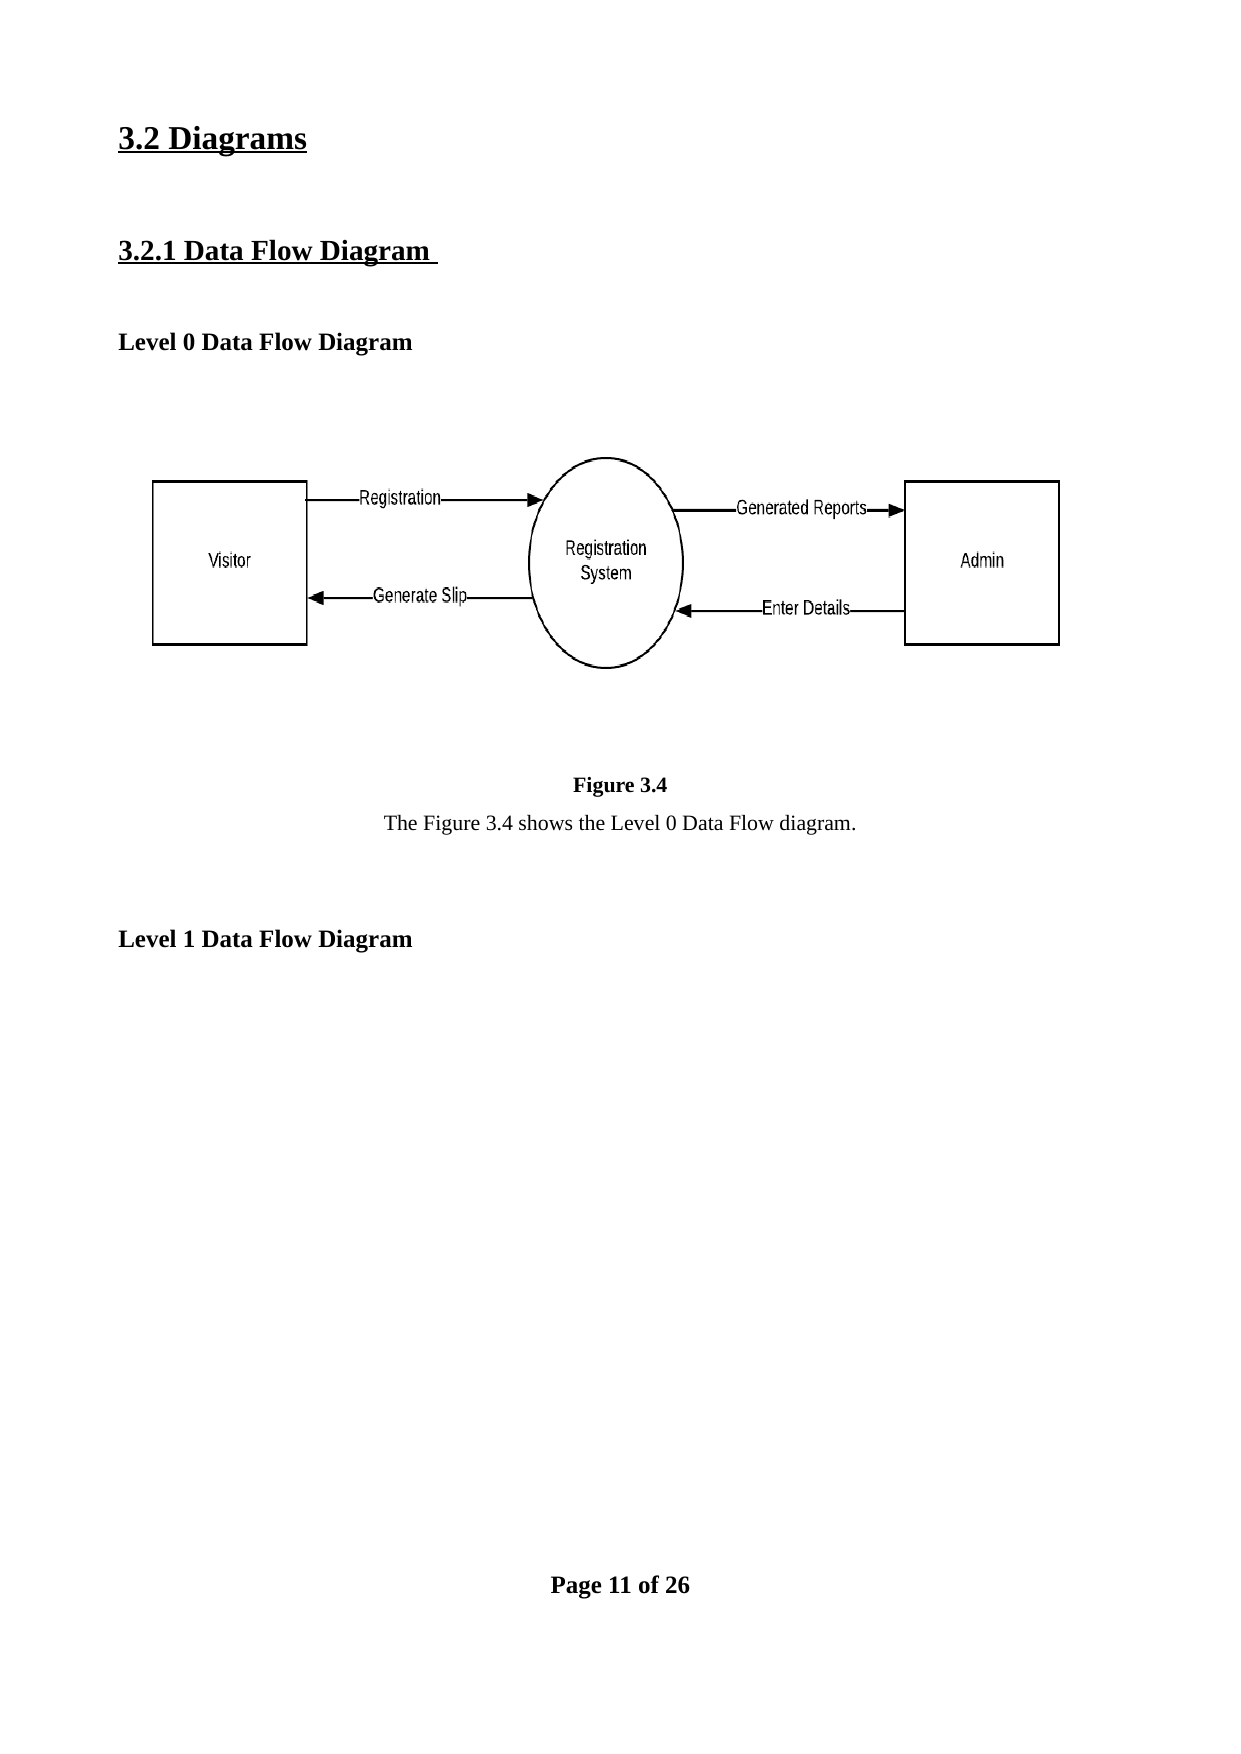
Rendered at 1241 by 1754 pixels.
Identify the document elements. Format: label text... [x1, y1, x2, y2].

text 3.2 Diagrams [118, 118, 1122, 156]
text Page 11 of 26 [118, 1571, 1122, 1599]
text Level 1 Data Flow Diagram [118, 924, 1122, 952]
picture [118, 412, 1093, 715]
text 3.2.1 Data Flow Diagram [118, 233, 1122, 267]
text Figure 3.4 [118, 772, 1122, 798]
text Level 0 Data Flow Diagram [118, 327, 1122, 355]
text The Figure 3.4 shows the Level 0 Data Flow diagram. [118, 810, 1122, 835]
